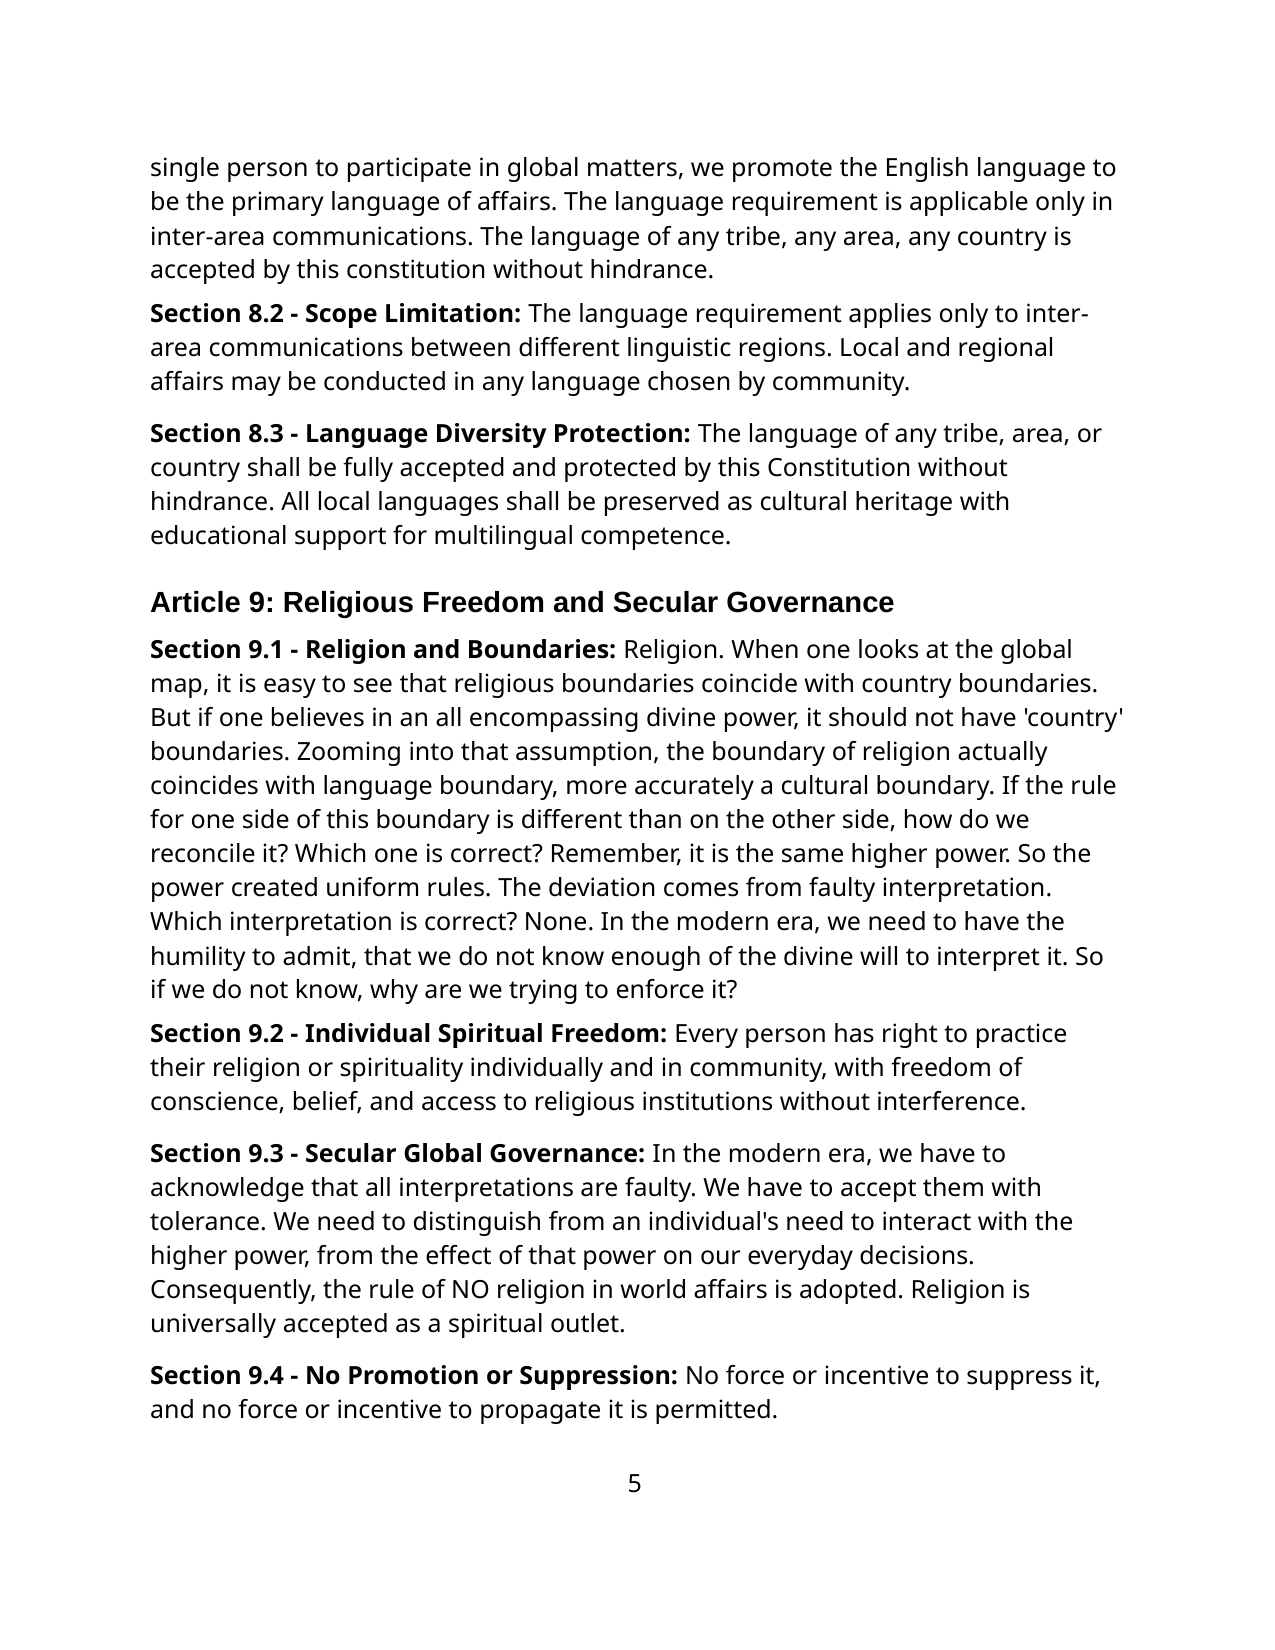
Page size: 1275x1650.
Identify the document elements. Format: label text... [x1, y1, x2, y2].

text single person to participate in global matters, we promote the English language to be the primary language of affairs. The language requirement is applicable only in inter-area communications. The language of any tribe, any area, any country is accepted by this constitution without hindrance. [150, 150, 1125, 286]
text Section 9.1 - Religion and Boundaries: Religion. When one looks at the global map, it is easy to see that religious boundaries coincide with country boundaries. But if one believes in an all encompassing divine power, it should not have 'country' boundaries. Zooming into that assumption, the boundary of religion actually coincides with language boundary, more accurately a cultural boundary. If the rule for one side of this boundary is different than on the other side, how do we reconcile it? Which one is correct? Remember, it is the same higher power. So the power created uniform rules. The deviation comes from faulty interpretation. Which interpretation is correct? None. In the modern era, we need to have the humility to admit, that we do not know enough of the divine will to interpret it. So if we do not know, why are we trying to enforce it? [150, 632, 1125, 1006]
text Section 9.3 - Secular Global Governance: In the modern era, we have to acknowledge that all interpretations are faulty. We have to accept them with tolerance. We need to distinguish from an individual's need to interact with the higher power, from the effect of that power on our everyday decisions. Consequently, the rule of NO religion in world affairs is adopted. Religion is universally accepted as a spiritual outlet. [150, 1135, 1125, 1340]
subtitle Article 9: Religious Freedom and Secular Governance [150, 586, 1125, 619]
text Section 8.3 - Language Diversity Protection: The language of any tribe, area, or country shall be fully accepted and protected by this Constitution without hindrance. All local languages shall be preserved as cultural heritage with educational support for multilingual competence. [150, 415, 1125, 552]
text Section 9.2 - Individual Spiritual Freedom: Every person has right to practice their religion or spirituality individually and in community, with freedom of conscience, belief, and access to religious institutions without interference. [150, 1015, 1125, 1117]
text Section 8.2 - Scope Limitation: The language requirement applies only to inter-area communications between different linguistic regions. Local and regional affairs may be conducted in any language chosen by community. [150, 295, 1125, 397]
text Section 9.4 - No Promotion or Suppression: No force or incentive to suppress it, and no force or incentive to propagate it is permitted. [150, 1358, 1125, 1426]
